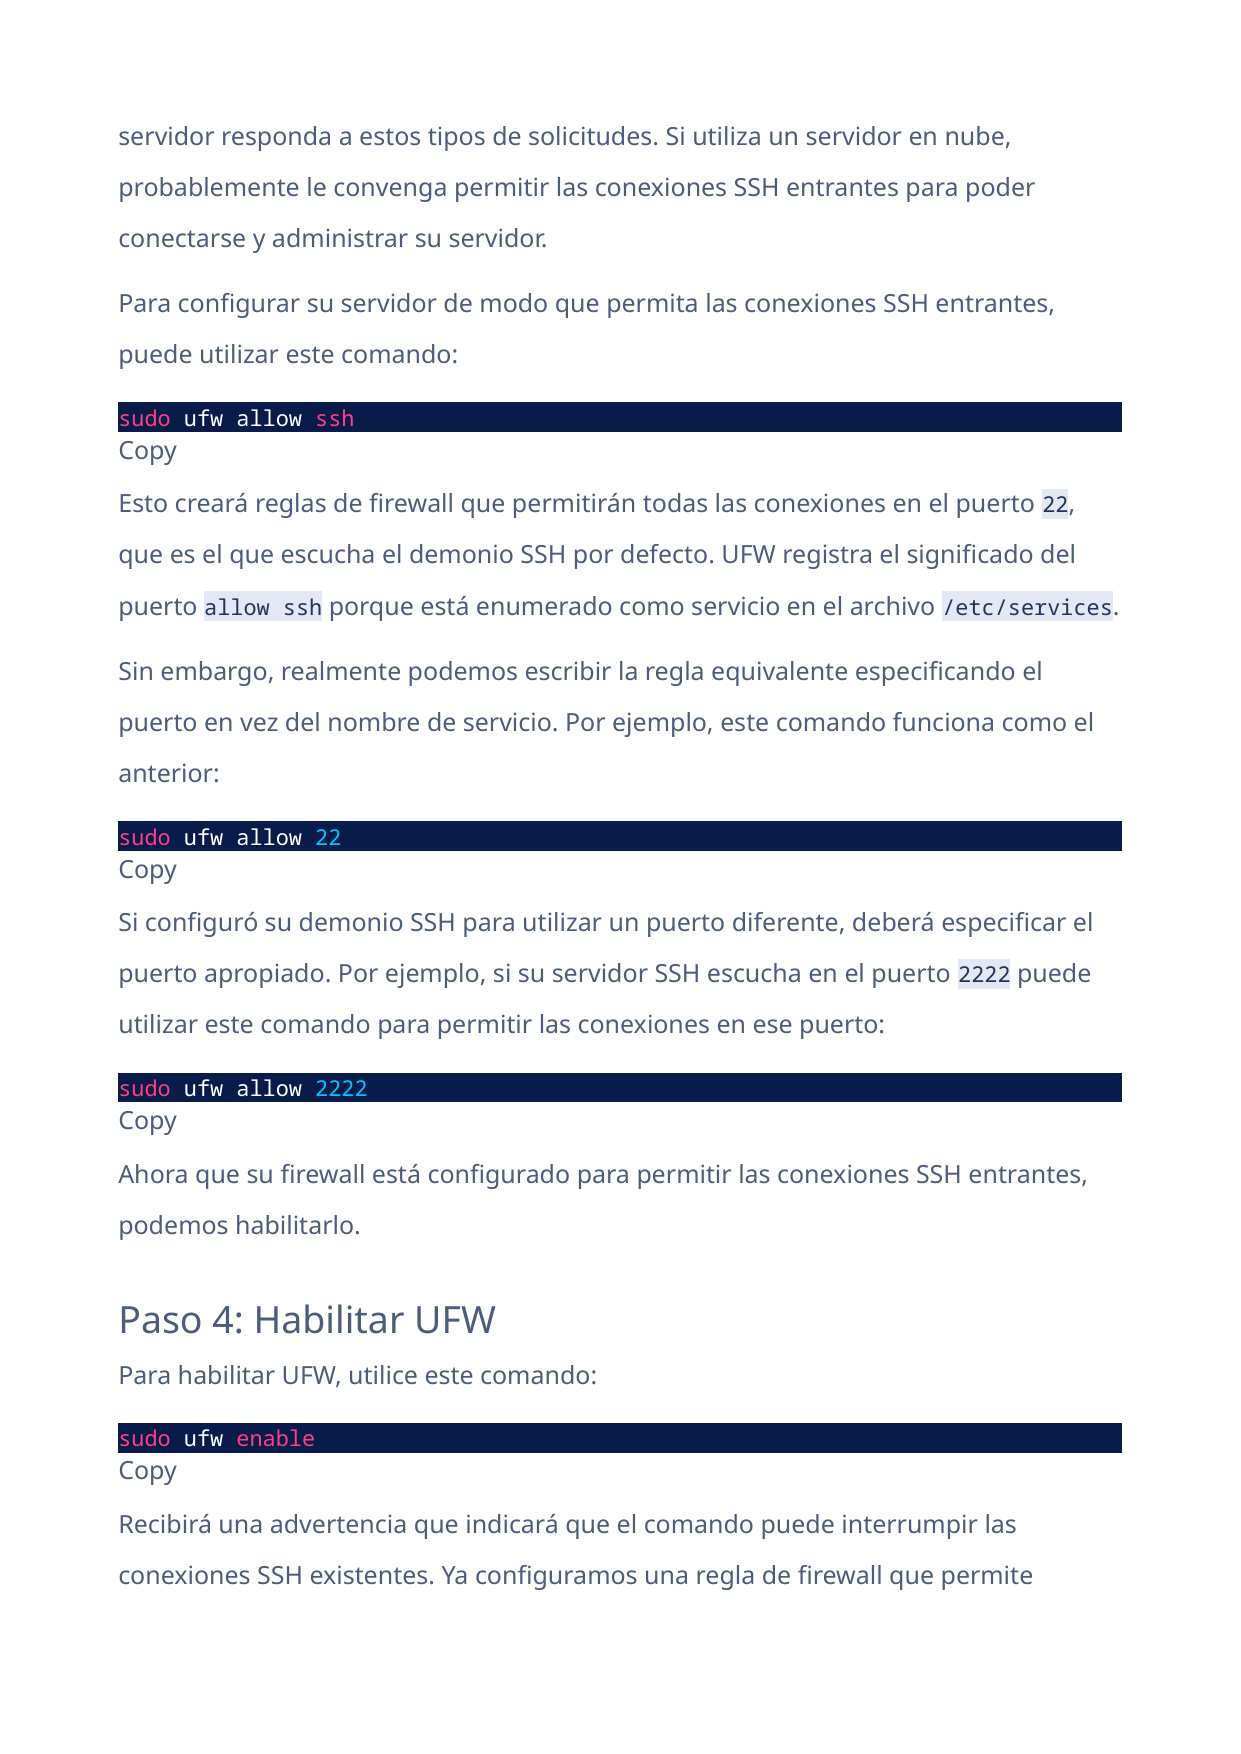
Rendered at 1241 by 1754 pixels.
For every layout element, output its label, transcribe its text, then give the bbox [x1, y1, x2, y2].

text Copy [118, 1453, 1122, 1487]
text Copy [118, 1102, 1122, 1137]
text Copy [118, 851, 1122, 885]
text sudo ufw enable [118, 1423, 1122, 1453]
text Recibirá una advertencia que indicará que el comando puede interrumpir las conexiones SSH existentes. Ya configuramos una regla de firewall que permite [118, 1506, 1122, 1592]
text servidor responda a estos tipos de solicitudes. Si utiliza un servidor en nube, probablemente le convenga permitir las conexiones SSH entrantes para poder conectarse y administrar su servidor. [118, 118, 1122, 254]
text Sin embargo, realmente podemos escribir la regla equivalente especificando el puerto en vez del nombre de servicio. Por ejemplo, este comando funciona como el anterior: [118, 654, 1122, 790]
text Ahora que su firewall está configurado para permitir las conexiones SSH entrantes, podemos habilitarlo. [118, 1156, 1122, 1241]
text Si configuró su demonio SSH para utilizar un puerto diferente, deberá especificar el puerto apropiado. Por ejemplo, si su servidor SSH escucha en el puerto 2222 puede utilizar este comando para permitir las conexiones en ese puerto: [118, 905, 1122, 1041]
text sudo ufw allow 2222 [118, 1073, 1122, 1102]
text Copy [118, 432, 1122, 466]
text sudo ufw allow 22 [118, 821, 1122, 851]
subtitle Paso 4: Habilitar UFW [118, 1294, 1122, 1345]
text Para configurar su servidor de modo que permita las conexiones SSH entrantes, puede utilizar este comando: [118, 286, 1122, 371]
text Para habilitar UFW, utilice este comando: [118, 1357, 1122, 1391]
text Esto creará reglas de firewall que permitirán todas las conexiones en el puerto 22, que es el que escucha el demonio SSH por defecto. UFW registra el significado del puerto allow ssh porque está enumerado como servicio en el archivo /etc/services. [118, 486, 1122, 622]
text sudo ufw allow ssh [118, 402, 1122, 432]
